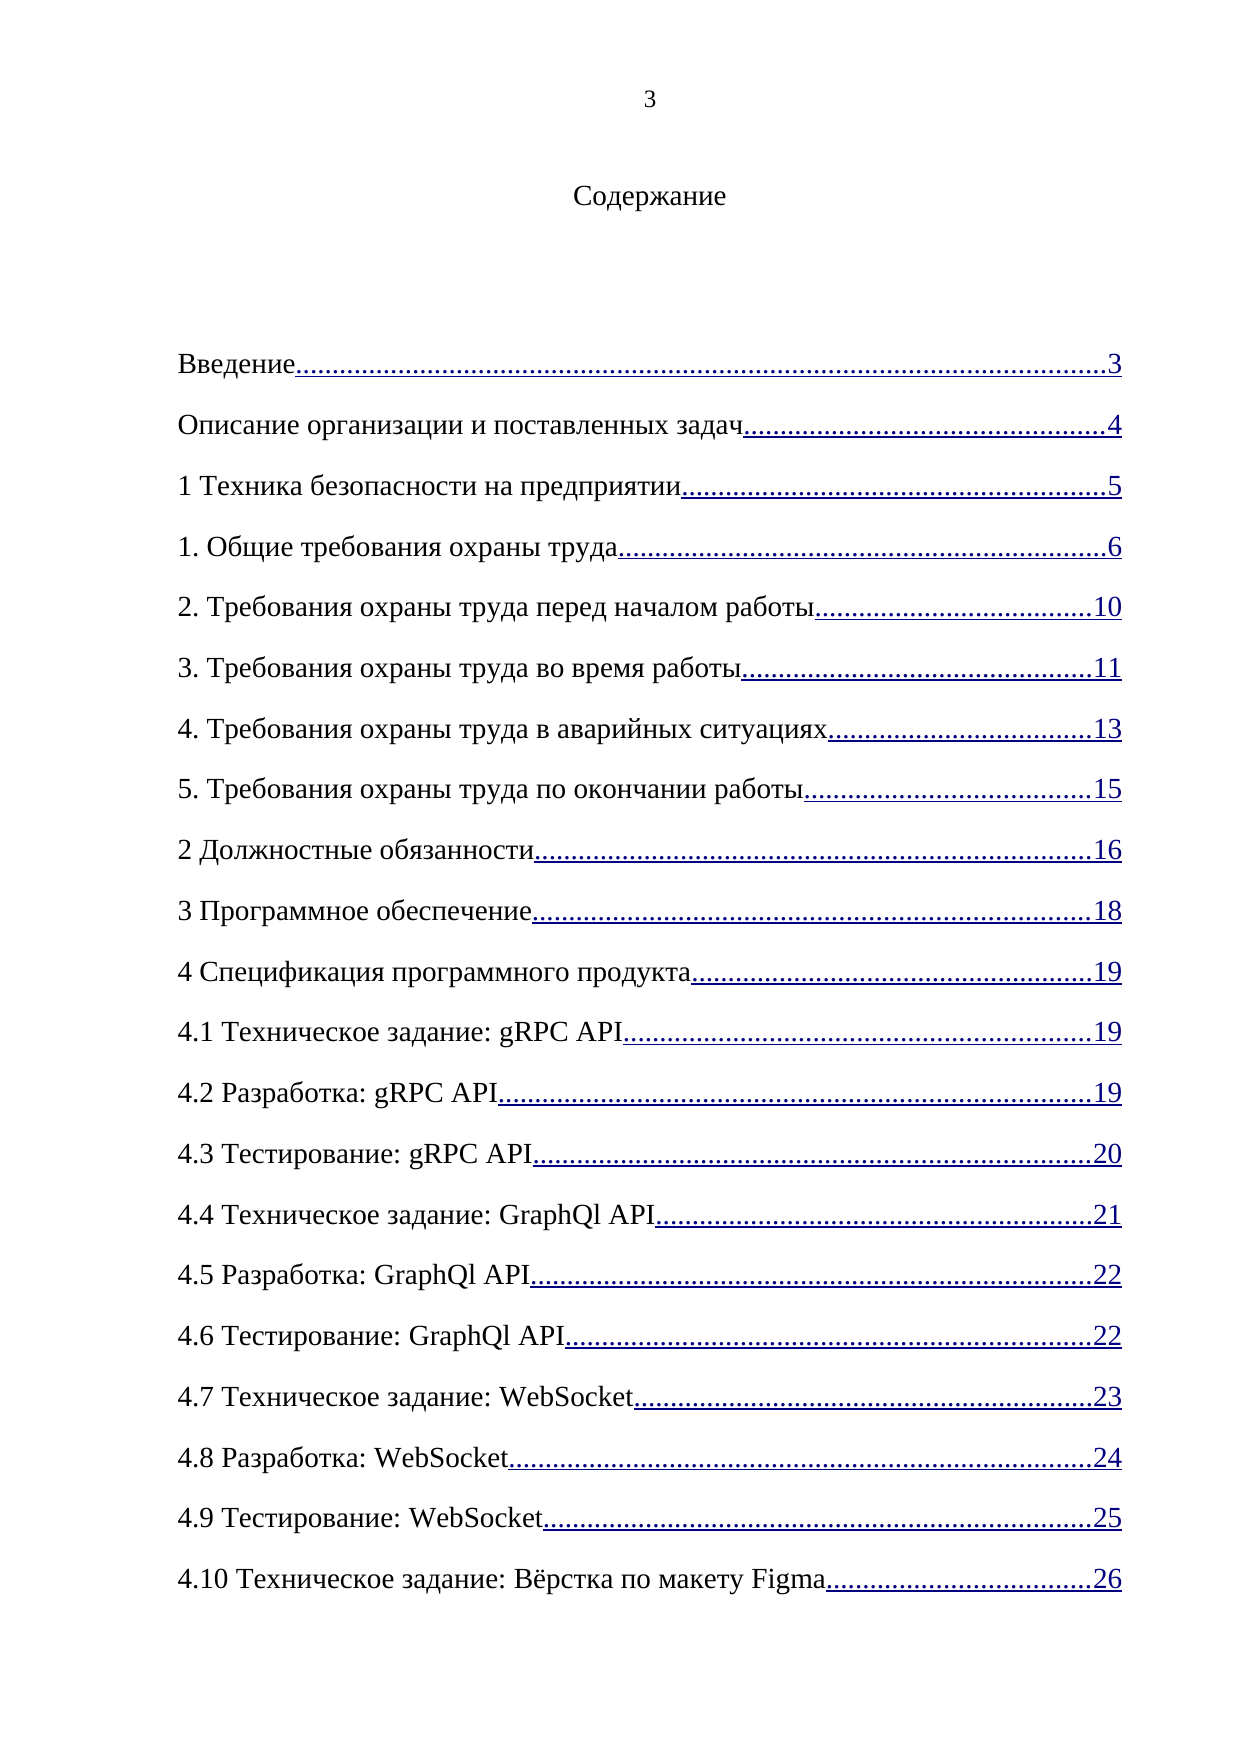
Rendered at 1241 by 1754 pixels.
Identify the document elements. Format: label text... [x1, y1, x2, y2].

text 4 Спецификация программного продукта 19 [177, 954, 1122, 987]
text 4.3 Тестирование: gRPC API 20 [177, 1136, 1122, 1169]
text 1 Техника безопасности на предприятии 5 [177, 468, 1122, 502]
text 4. Требования охраны труда в аварийных ситуациях 13 [177, 711, 1122, 744]
text 4.8 Разработка: WebSocket 24 [177, 1440, 1122, 1473]
text 4.2 Разработка: gRPC API 19 [177, 1075, 1122, 1109]
text 2. Требования охраны труда перед началом работы 10 [177, 589, 1122, 623]
text 4.10 Техническое задание: Вёрстка по макету Figma 26 [177, 1561, 1122, 1595]
text 3 Программное обеспечение 18 [177, 893, 1122, 927]
text Введение 3 [177, 347, 1122, 380]
text 2 Должностные обязанности 16 [177, 832, 1122, 866]
text Описание организации и поставленных задач 4 [177, 407, 1122, 441]
text 4.5 Разработка: GraphQl API 22 [177, 1257, 1122, 1291]
text 4.6 Тестирование: GraphQl API 22 [177, 1318, 1122, 1352]
text 3. Требования охраны труда во время работы 11 [177, 650, 1122, 684]
text 4.1 Техническое задание: gRPC API 19 [177, 1014, 1122, 1048]
text 5. Требования охраны труда по окончании работы 15 [177, 772, 1122, 805]
text 1. Общие требования охраны труда 6 [177, 529, 1122, 562]
text Содержание [177, 178, 1122, 212]
text 4.7 Техническое задание: WebSocket 23 [177, 1379, 1122, 1412]
text 4.4 Техническое задание: GraphQl API 21 [177, 1197, 1122, 1230]
text 4.9 Тестирование: WebSocket 25 [177, 1500, 1122, 1534]
